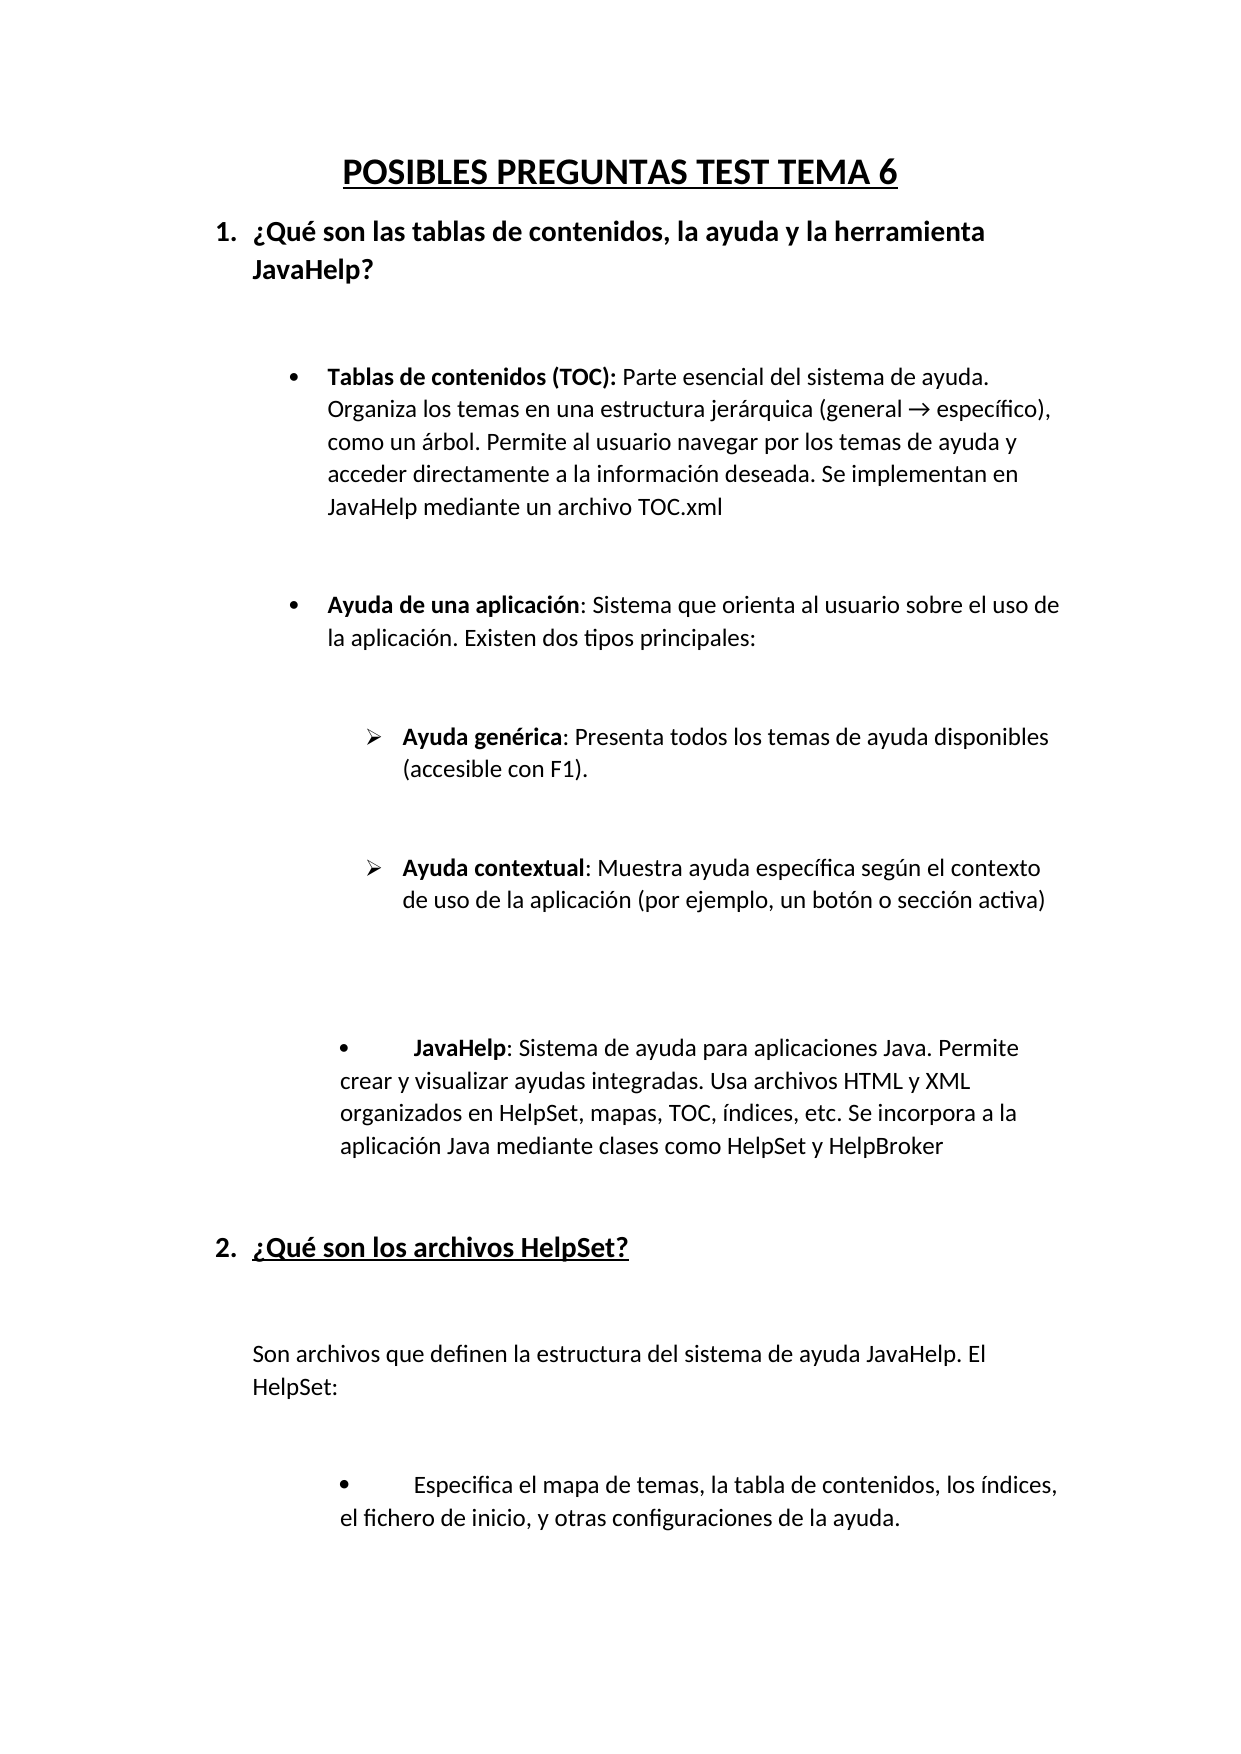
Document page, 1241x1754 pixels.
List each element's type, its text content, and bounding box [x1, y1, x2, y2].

list ¿Qué son las tablas de contenidos, la ayuda y la herramienta JavaHelp? [215, 213, 1063, 287]
text POSIBLES PREGUNTAS TEST TEMA 6 [177, 148, 1063, 193]
list ¿Qué son los archivos HelpSet? [215, 1229, 1063, 1264]
list Son archivos que definen la estructura del sistema de ayuda JavaHelp. El HelpSet: [252, 1338, 1063, 1401]
list JavaHelp: Sistema de ayuda para aplicaciones Java. Permite crear y visualizar ayudas integradas. Usa archivos HTML y XML organizados en HelpSet, mapas, TOC, índices, etc. Se incorpora a la aplicación Java mediante clases como HelpSet y HelpBroker [340, 1032, 1063, 1161]
list Ayuda contextual: Muestra ayuda específica según el contexto de uso de la aplicación (por ejemplo, un botón o sección activa) [365, 852, 1063, 915]
list Tablas de contenidos (TOC): Parte esencial del sistema de ayuda. Organiza los temas en una estructura jerárquica (general → específico), como un árbol. Permite al usuario navegar por los temas de ayuda y acceder directamente a la información deseada. Se implementan en JavaHelp mediante un archivo TOC.xml [290, 361, 1063, 522]
list Especifica el mapa de temas, la tabla de contenidos, los índices, el fichero de inicio, y otras configuraciones de la ayuda. [340, 1469, 1063, 1532]
list Ayuda genérica: Presenta todos los temas de ayuda disponibles (accesible con F1). [365, 721, 1063, 784]
list Ayuda de una aplicación: Sistema que orienta al usuario sobre el uso de la aplicación. Existen dos tipos principales: [290, 589, 1063, 653]
